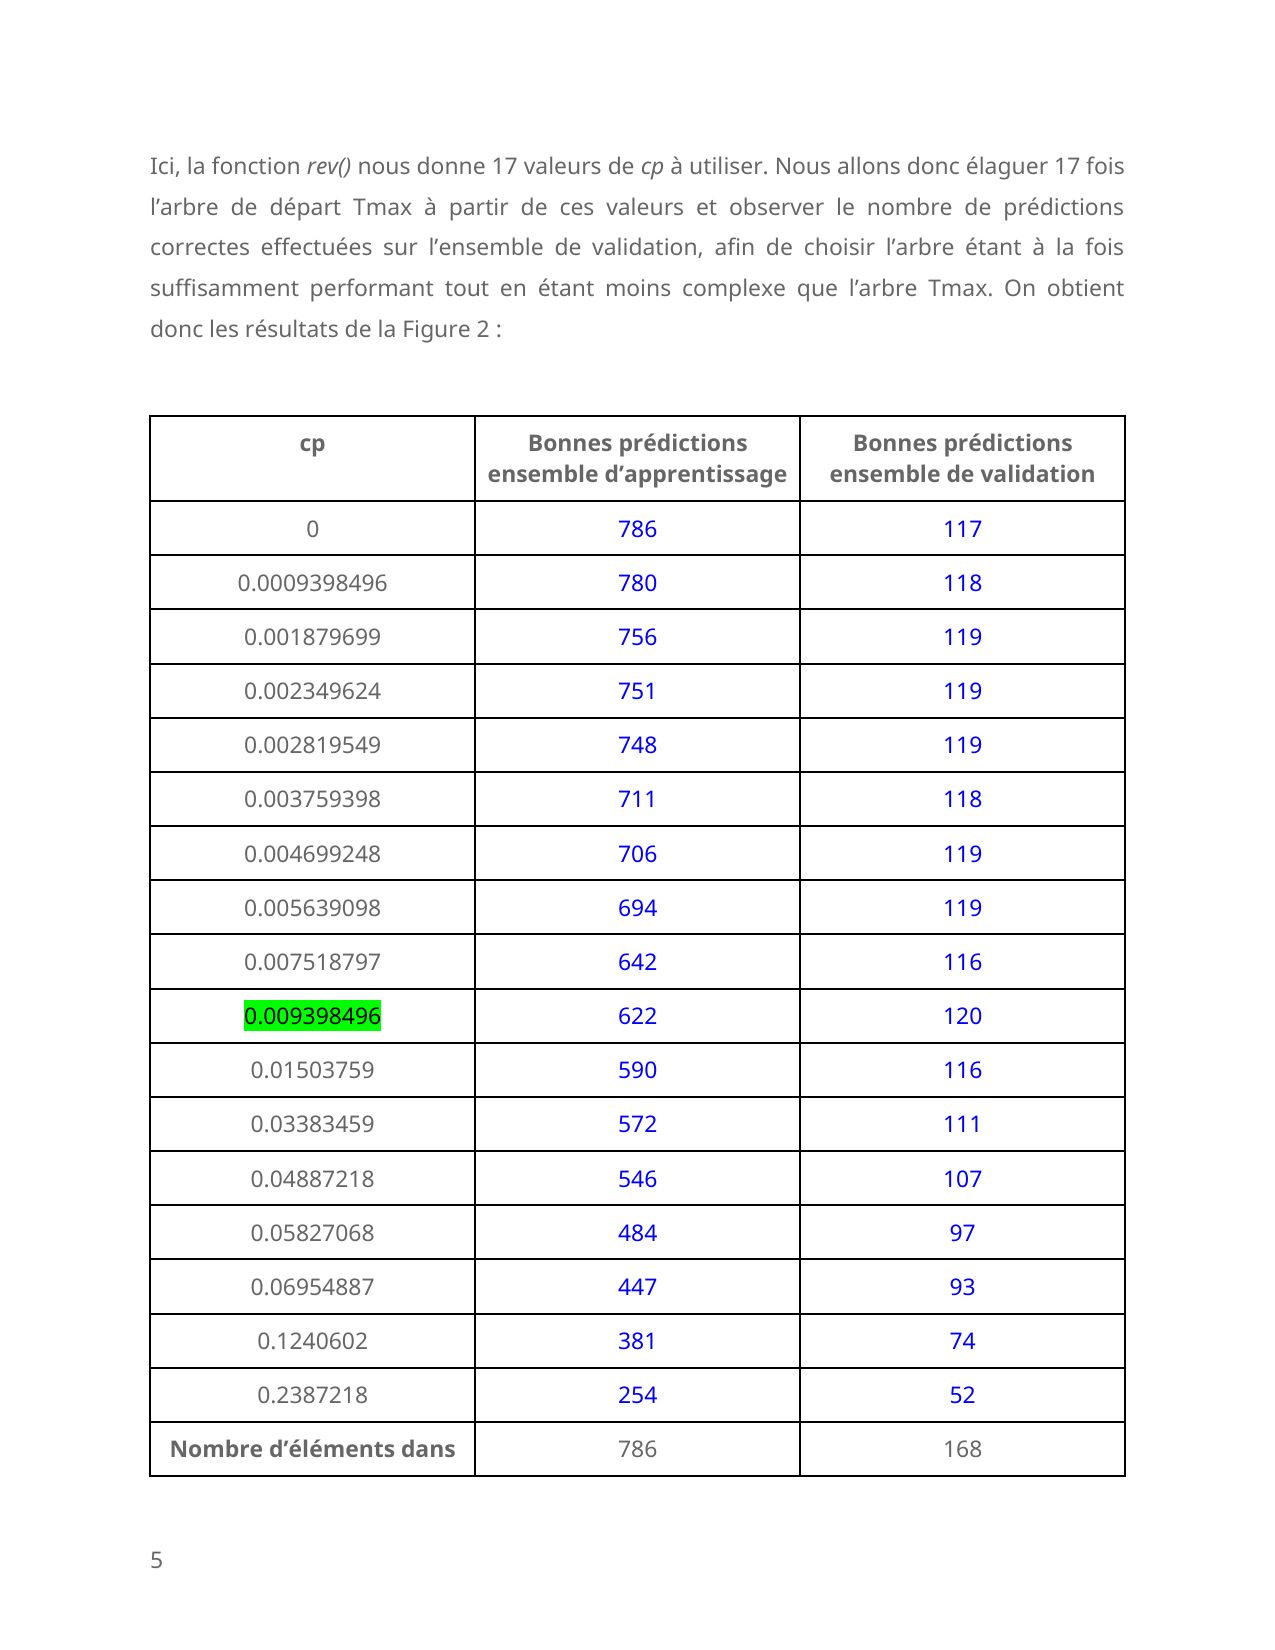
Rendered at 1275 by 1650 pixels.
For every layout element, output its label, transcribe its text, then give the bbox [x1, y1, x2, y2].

table_cell 0.1240602 [151, 1315, 474, 1367]
table_cell 118 [801, 556, 1124, 608]
table_cell 93 [801, 1260, 1124, 1312]
table_cell 74 [801, 1315, 1124, 1367]
table_cell 0.003759398 [151, 773, 474, 825]
table_cell 0.01503759 [151, 1044, 474, 1096]
table_cell 748 [476, 719, 799, 771]
table_cell 254 [476, 1369, 799, 1421]
table_cell 117 [801, 502, 1124, 554]
table_cell 119 [801, 827, 1124, 879]
table_cell 546 [476, 1152, 799, 1204]
table_cell 119 [801, 665, 1124, 717]
table_cell 0.002349624 [151, 665, 474, 717]
table_cell 786 [476, 1423, 799, 1475]
table_cell 780 [476, 556, 799, 608]
table_cell 0.002819549 [151, 719, 474, 771]
table_cell 381 [476, 1315, 799, 1367]
table_cell 118 [801, 773, 1124, 825]
table_cell 111 [801, 1098, 1124, 1150]
table_cell 120 [801, 990, 1124, 1042]
table_cell 97 [801, 1206, 1124, 1258]
table_cell 116 [801, 935, 1124, 987]
table_cell 0.001879699 [151, 610, 474, 662]
table_cell 0.004699248 [151, 827, 474, 879]
table_cell 0.05827068 [151, 1206, 474, 1258]
table_cell 0.009398496 [151, 990, 474, 1042]
table_cell 622 [476, 990, 799, 1042]
table_cell 642 [476, 935, 799, 987]
table_cell Nombre d’éléments dans [151, 1423, 474, 1475]
table_cell 119 [801, 881, 1124, 933]
table_cell 590 [476, 1044, 799, 1096]
table_cell 0.0009398496 [151, 556, 474, 608]
table_cell 168 [801, 1423, 1124, 1475]
table_cell 0.06954887 [151, 1260, 474, 1312]
table_cell 447 [476, 1260, 799, 1312]
table_cell 572 [476, 1098, 799, 1150]
text Ici, la fonction rev() nous donne 17 valeurs de cp à utiliser. Nous allons donc élaguer 17 fois l’arbre de départ Tmax à partir de ces valeurs et observer le nombre de prédictions correctes effectuées sur l’ensemble de validation, afin de choisir l’arbre étant à la fois suffisamment performant tout en étant moins complexe que l’arbre Tmax. On obtient donc les résultats de la Figure 2 : [150, 150, 1125, 344]
table_cell 119 [801, 719, 1124, 771]
table_cell 0.03383459 [151, 1098, 474, 1150]
table_header cp [151, 417, 474, 500]
table_cell 706 [476, 827, 799, 879]
table_cell 484 [476, 1206, 799, 1258]
table_cell 0 [151, 502, 474, 554]
table_cell 52 [801, 1369, 1124, 1421]
table_cell 0.2387218 [151, 1369, 474, 1421]
table_header Bonnes prédictions ensemble d’apprentissage [476, 417, 799, 500]
table_cell 786 [476, 502, 799, 554]
table_cell 0.005639098 [151, 881, 474, 933]
table_cell 116 [801, 1044, 1124, 1096]
table_cell 711 [476, 773, 799, 825]
table_cell 751 [476, 665, 799, 717]
table_cell 0.04887218 [151, 1152, 474, 1204]
table_cell 694 [476, 881, 799, 933]
table_cell 0.007518797 [151, 935, 474, 987]
table_cell 756 [476, 610, 799, 662]
table_header Bonnes prédictions ensemble de validation [801, 417, 1124, 500]
table_cell 119 [801, 610, 1124, 662]
table_cell 107 [801, 1152, 1124, 1204]
